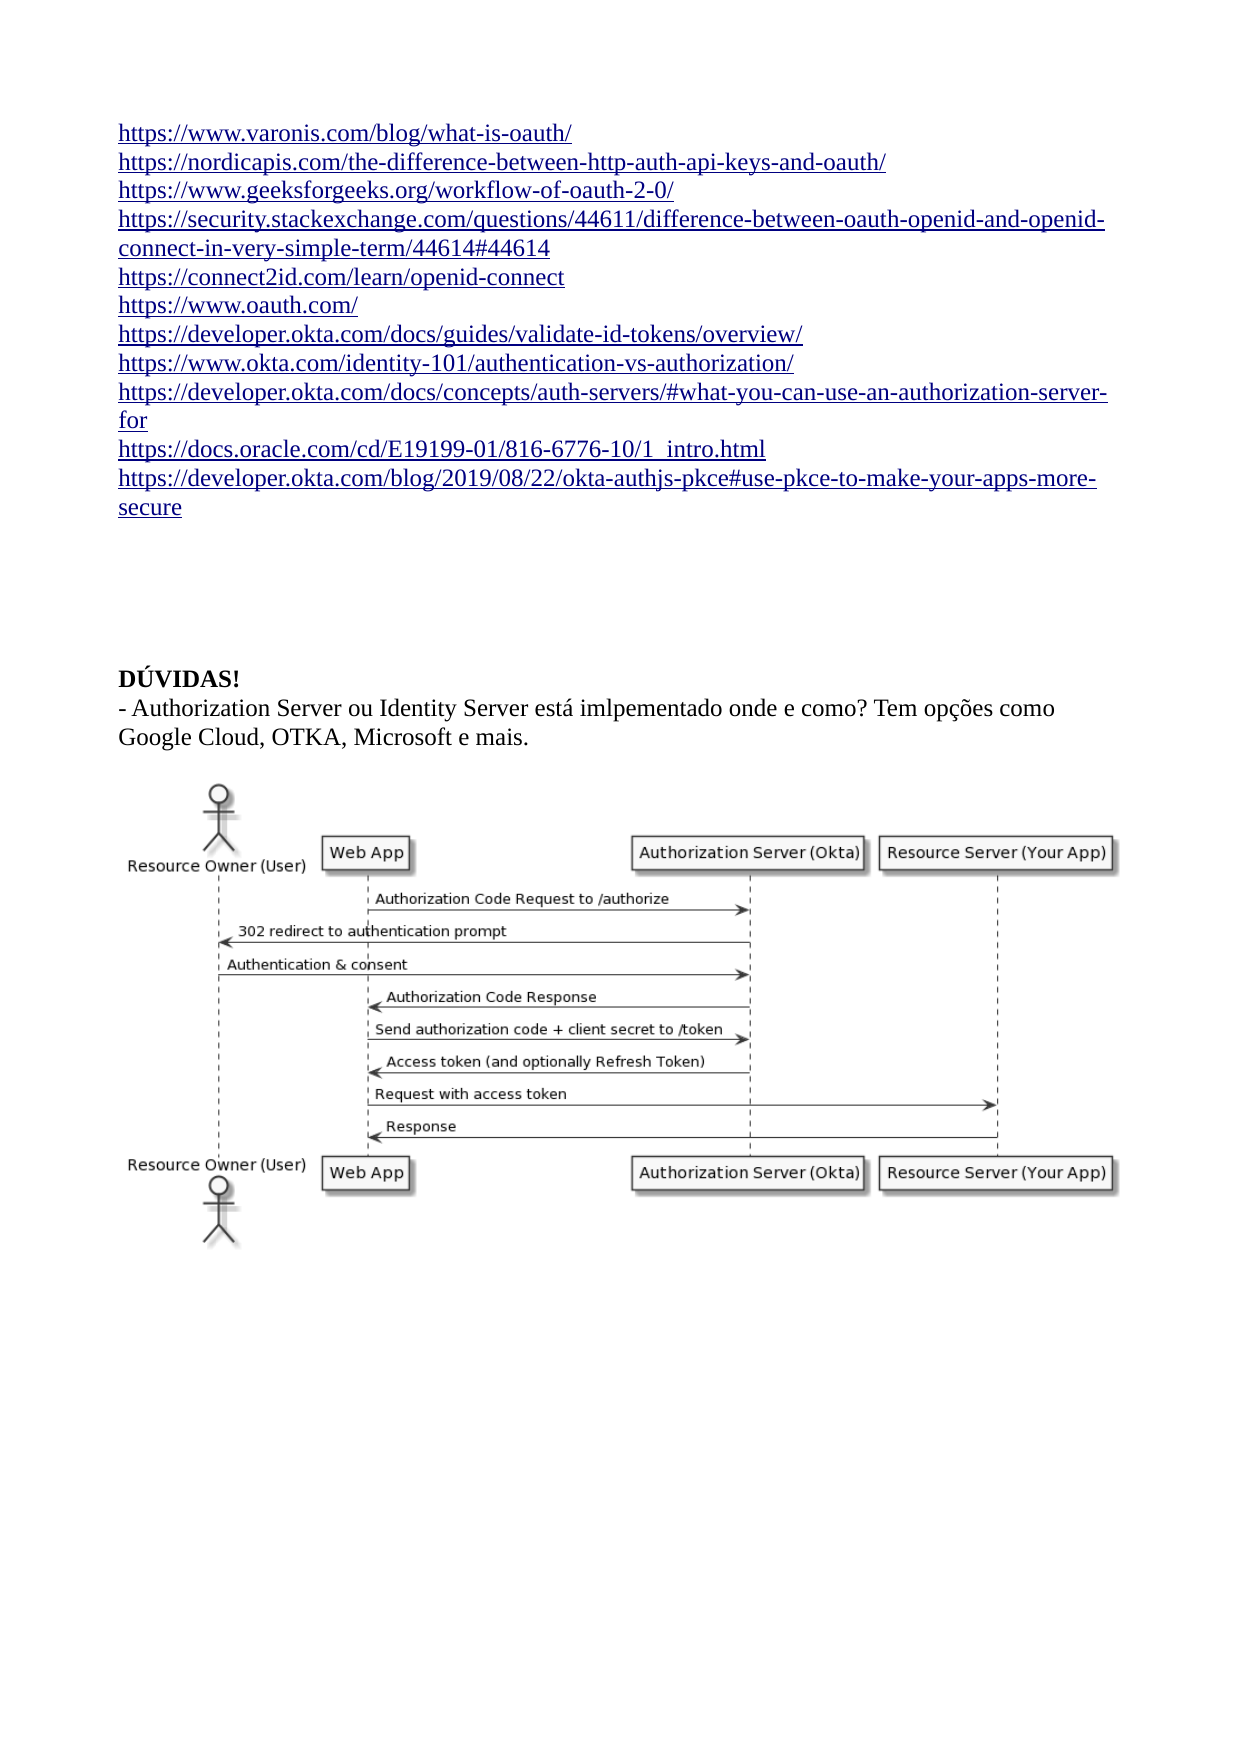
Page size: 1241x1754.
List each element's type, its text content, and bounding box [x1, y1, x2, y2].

text https://connect2id.com/learn/openid-connect [118, 262, 1122, 291]
text - Authorization Server ou Identity Server está imlpementado onde e como? Tem opções como Google Cloud, OTKA, Microsoft e mais. [118, 693, 1122, 751]
text DÚVIDAS! [118, 664, 1122, 693]
text https://developer.okta.com/blog/2019/08/22/okta-authjs-pkce#use-pkce-to-make-your-apps-more-secure [118, 463, 1122, 521]
text https://www.oauth.com/ [118, 291, 1122, 319]
text https://www.okta.com/identity-101/authentication-vs-authorization/ [118, 348, 1122, 377]
text https://www.geeksforgeeks.org/workflow-of-oauth-2-0/ [118, 176, 1122, 204]
text https://developer.okta.com/docs/concepts/auth-servers/#what-you-can-use-an-authorization-server-for [118, 377, 1122, 434]
text https://security.stackexchange.com/questions/44611/difference-between-oauth-openid-and-openid-connect-in-very-simple-term/44614#44614 [118, 204, 1122, 262]
text https://www.varonis.com/blog/what-is-oauth/ [118, 118, 1122, 147]
text https://developer.okta.com/docs/guides/validate-id-tokens/overview/ [118, 319, 1122, 348]
text https://nordicapis.com/the-difference-between-http-auth-api-keys-and-oauth/ [118, 147, 1122, 176]
text https://docs.oracle.com/cd/E19199-01/816-6776-10/1_intro.html [118, 434, 1122, 463]
